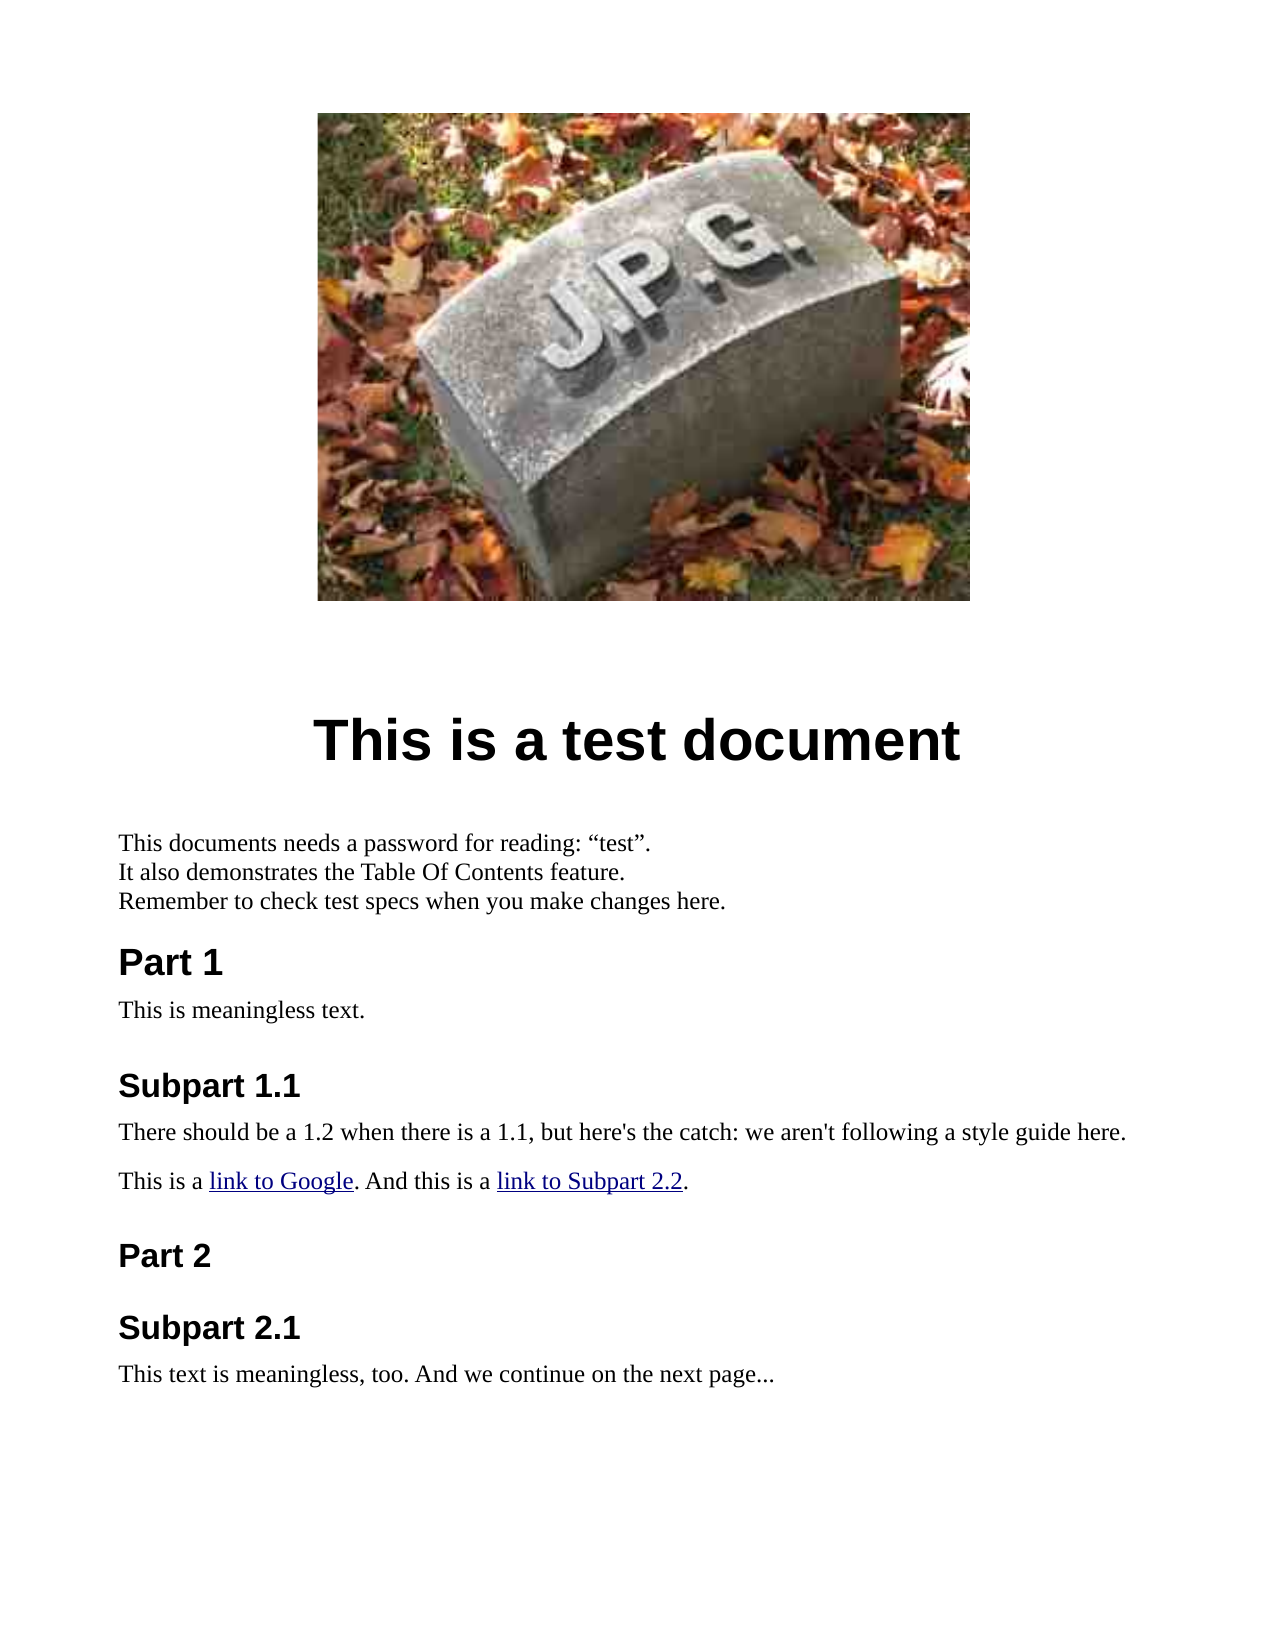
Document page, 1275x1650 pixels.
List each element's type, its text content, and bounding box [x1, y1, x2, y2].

subtitle Subpart 1.1 [118, 1066, 1157, 1104]
text This text is meaningless, too. And we continue on the next page... [118, 1359, 1157, 1387]
text Remember to check test specs when you make changes here. [118, 886, 1157, 914]
text This documents needs a password for reading: “test”. [118, 828, 1157, 857]
subtitle Part 1 [118, 939, 1157, 983]
text It also demonstrates the Table Of Contents feature. [118, 857, 1157, 886]
text There should be a 1.2 when there is a 1.1, but here's the catch: we aren't following a style guide here. [118, 1117, 1157, 1145]
title This is a test document [118, 706, 1157, 773]
picture [317, 113, 970, 601]
text This is meaningless text. [118, 996, 1157, 1024]
subtitle Part 2 [118, 1236, 1157, 1274]
text This is a link to Google. And this is a link to Subpart 2.2. [118, 1166, 1157, 1194]
subtitle Subpart 2.1 [118, 1308, 1157, 1346]
